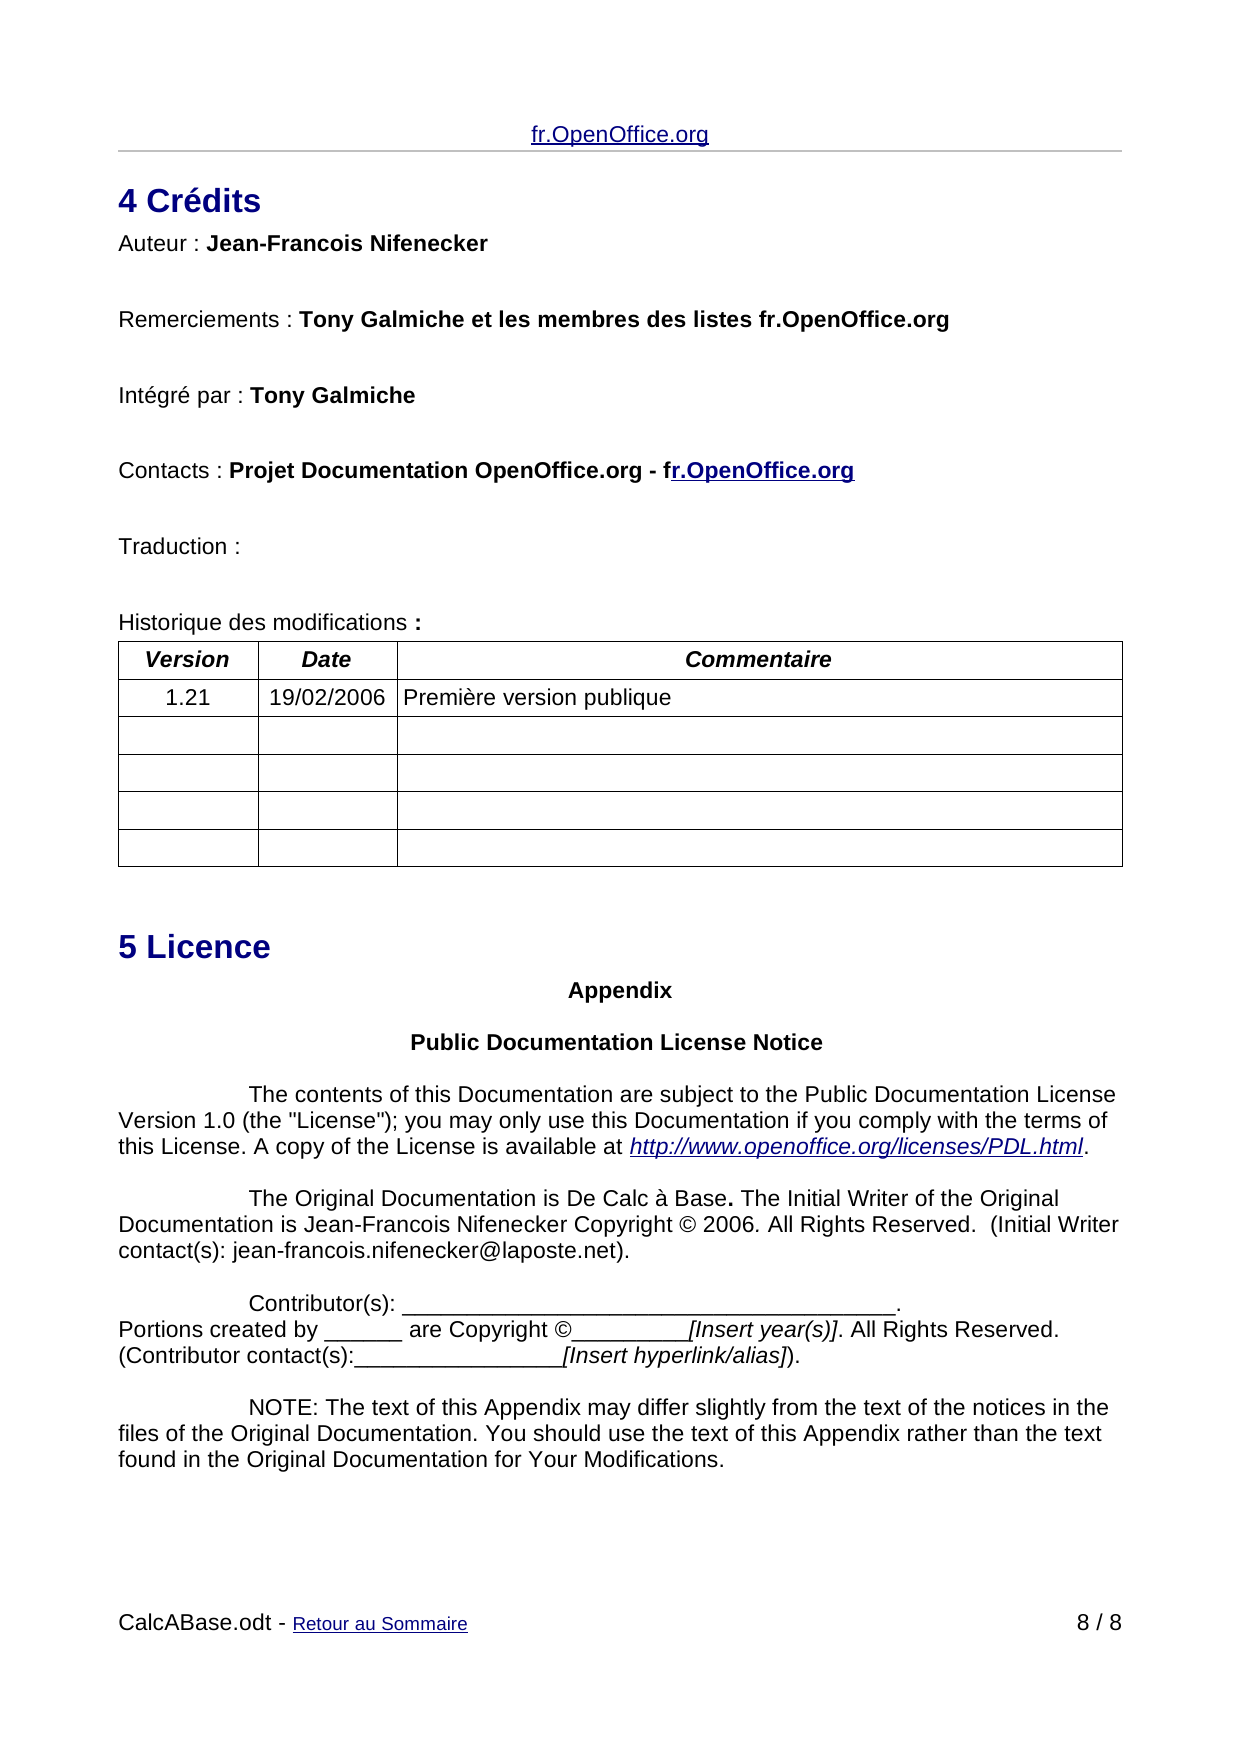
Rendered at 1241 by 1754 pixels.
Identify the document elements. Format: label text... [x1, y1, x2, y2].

table_cell [259, 755, 397, 791]
table_cell [119, 830, 258, 866]
subtitle Crédits [118, 182, 1122, 219]
table_header Date [259, 642, 397, 679]
table_header Version [119, 642, 258, 679]
table_cell Première version publique [398, 680, 1122, 716]
table_cell 1.21 [119, 680, 258, 716]
table_cell [398, 717, 1122, 754]
table_cell [259, 792, 397, 829]
table_cell [119, 755, 258, 791]
text Portions created by ______ are Copyright ©_________[Insert year(s)]. All Rights Reserved. (Contributor contact(s):________________[Insert hyperlink/alias]). [118, 1316, 1122, 1368]
text Auteur : Jean-Francois Nifenecker [118, 231, 1122, 257]
text Contacts : Projet Documentation OpenOffice.org - fr.OpenOffice.org [118, 458, 1122, 484]
text Appendix [118, 977, 1122, 1003]
table_cell [398, 792, 1122, 829]
text Intégré par : Tony Galmiche [118, 382, 1122, 408]
text Public Documentation License Notice [118, 1029, 1122, 1056]
subtitle Licence [118, 928, 1122, 966]
text Traduction : [118, 533, 1122, 559]
text The contents of this Documentation are subject to the Public Documentation License Version 1.0 (the "License"); you may only use this Documentation if you comply with the terms of this License. A copy of the License is available at http://www.openoffice.org/licenses/PDL.html. [118, 1082, 1122, 1160]
table_cell [119, 717, 258, 754]
table_cell 19/02/2006 [259, 680, 397, 716]
text NOTE: The text of this Appendix may differ slightly from the text of the notices in the files of the Original Documentation. You should use the text of this Appendix rather than the text found in the Original Documentation for Your Modifications. [118, 1394, 1122, 1472]
table_cell [398, 755, 1122, 791]
table_cell [398, 830, 1122, 866]
text Contributor(s): ______________________________________. [118, 1290, 1122, 1316]
table_cell [119, 792, 258, 829]
text Remerciements : Tony Galmiche et les membres des listes fr.OpenOffice.org [118, 306, 1122, 332]
text The Original Documentation is De Calc à Base. The Initial Writer of the Original Documentation is Jean-Francois Nifenecker Copyright © 2006. All Rights Reserved. (Initial Writer contact(s): jean-francois.nifenecker@laposte.net). [118, 1186, 1122, 1264]
text Historique des modifications : [118, 609, 1122, 635]
table_cell [259, 717, 397, 754]
table_cell [259, 830, 397, 866]
table_header Commentaire [398, 642, 1122, 679]
